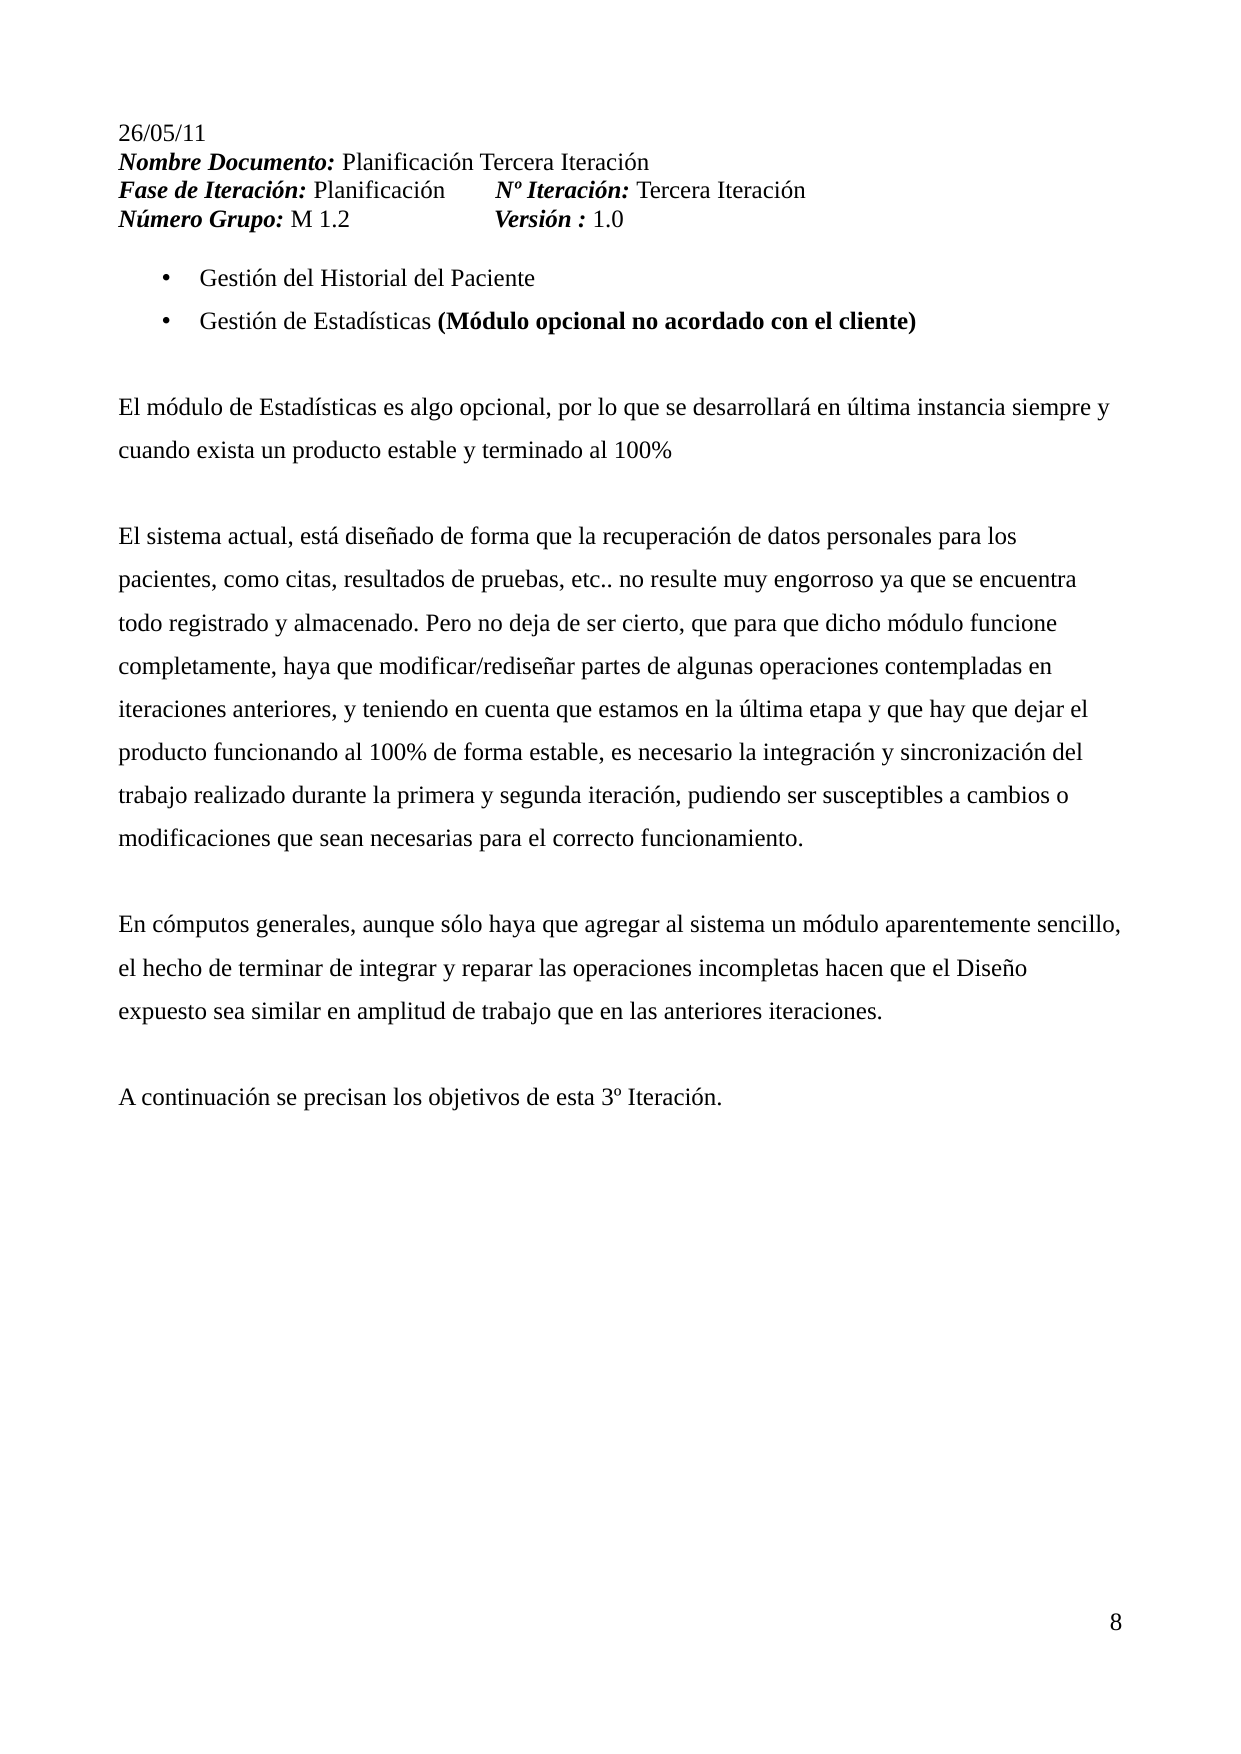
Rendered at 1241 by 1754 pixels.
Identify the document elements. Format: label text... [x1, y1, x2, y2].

list Gestión del Historial del Paciente [162, 263, 1122, 291]
text El sistema actual, está diseñado de forma que la recuperación de datos personales para los pacientes, como citas, resultados de pruebas, etc.. no resulte muy engorroso ya que se encuentra todo registrado y almacenado. Pero no deja de ser cierto, que para que dicho módulo funcione completamente, haya que modificar/rediseñar partes de algunas operaciones contempladas en iteraciones anteriores, y teniendo en cuenta que estamos en la última etapa y que hay que dejar el producto funcionando al 100% de forma estable, es necesario la integración y sincronización del trabajo realizado durante la primera y segunda iteración, pudiendo ser susceptibles a cambios o modificaciones que sean necesarias para el correcto funcionamiento. [118, 521, 1122, 852]
text A continuación se precisan los objetivos de esta 3º Iteración. [118, 1082, 1122, 1111]
list Gestión de Estadísticas (Módulo opcional no acordado con el cliente) [162, 306, 1122, 334]
text El módulo de Estadísticas es algo opcional, por lo que se desarrollará en última instancia siempre y cuando exista un producto estable y terminado al 100% [118, 392, 1122, 464]
text En cómputos generales, aunque sólo haya que agregar al sistema un módulo aparentemente sencillo, el hecho de terminar de integrar y reparar las operaciones incompletas hacen que el Diseño expuesto sea similar en amplitud de trabajo que en las anteriores iteraciones. [118, 909, 1122, 1024]
